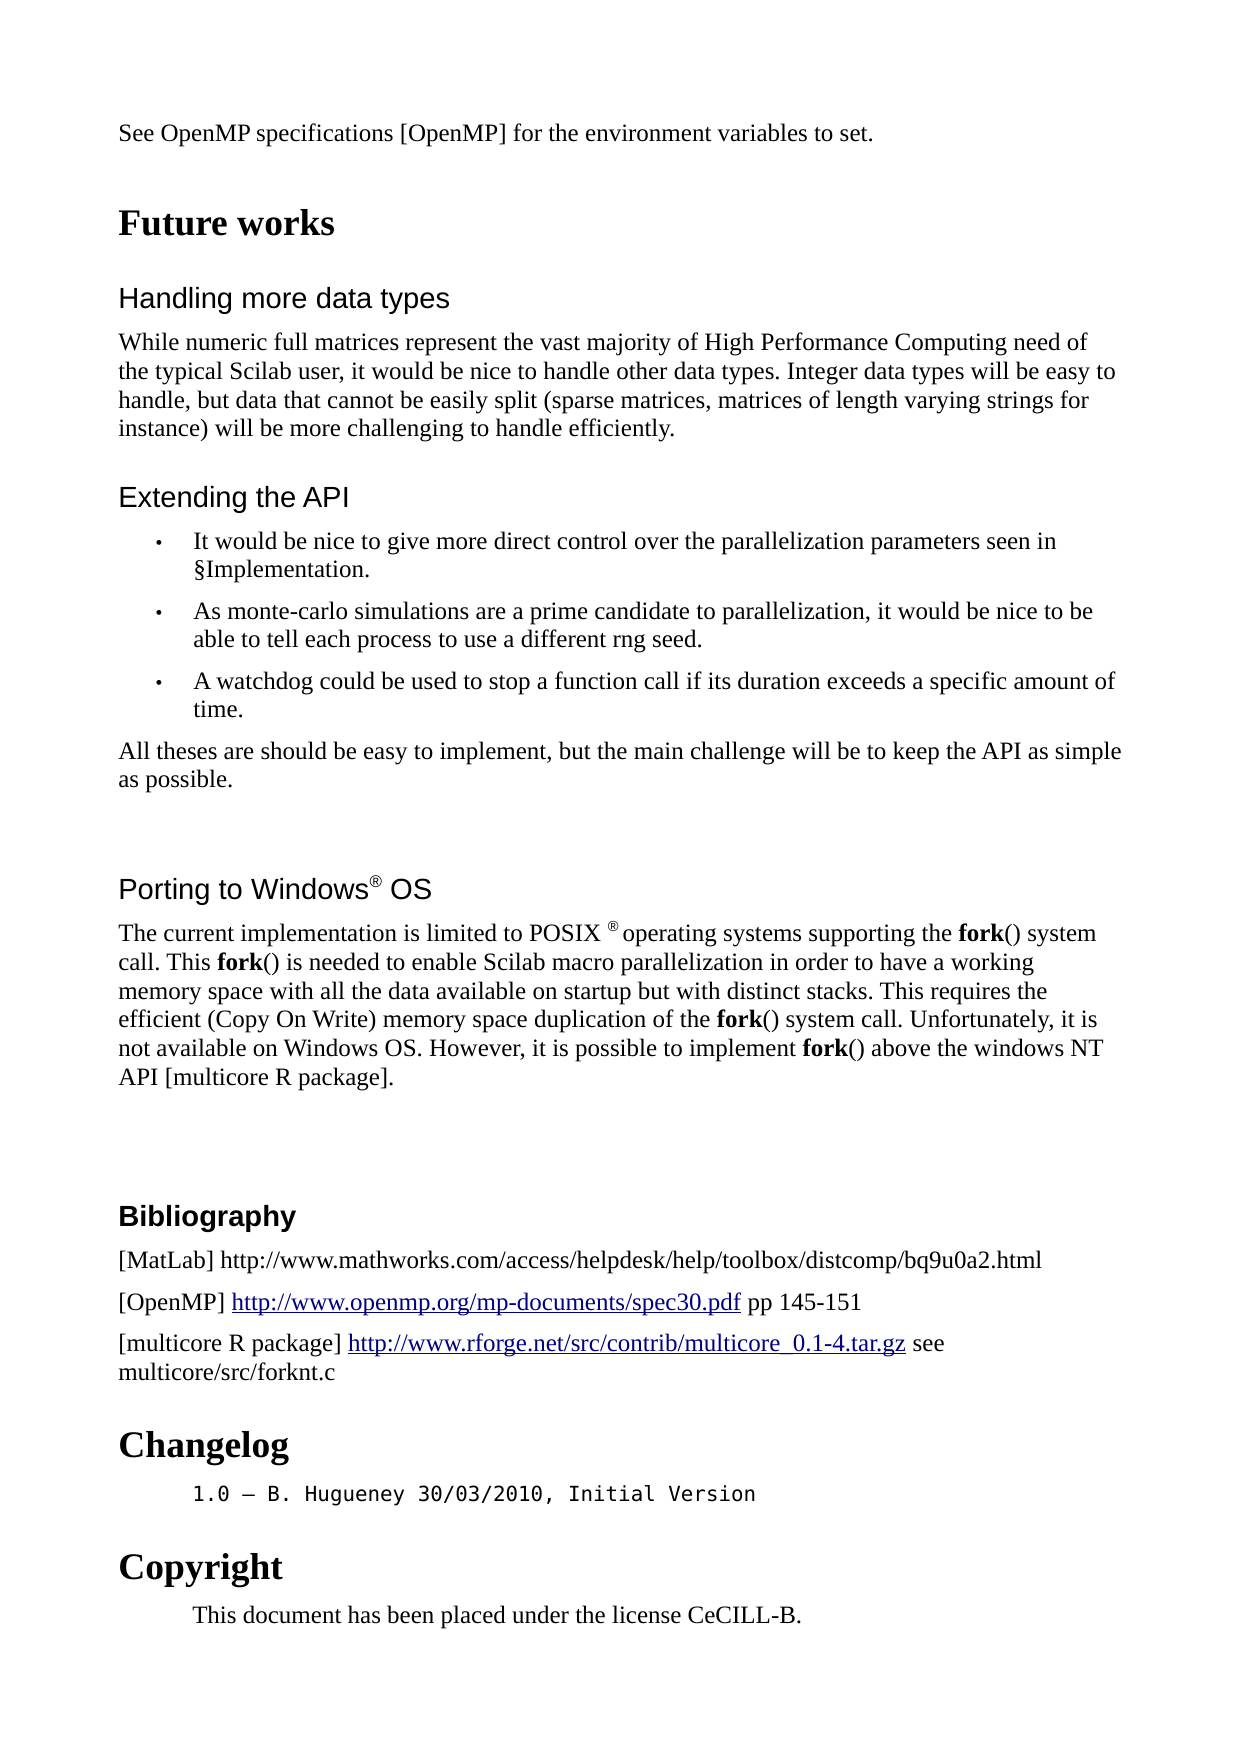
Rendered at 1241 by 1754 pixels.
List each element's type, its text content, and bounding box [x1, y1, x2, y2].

text See OpenMP specifications [OpenMP] for the environment variables to set. [118, 118, 1122, 147]
list A watchdog could be used to stop a function call if its duration exceeds a specific amount of time. [156, 666, 1122, 723]
subtitle Extending the API [118, 480, 1122, 513]
subtitle Copyright [118, 1545, 1122, 1588]
subtitle Porting to Windows® OS [118, 872, 1122, 906]
subtitle Handling more data types [118, 281, 1122, 315]
text While numeric full matrices represent the vast majority of High Performance Computing need of the typical Scilab user, it would be nice to handle other data types. Integer data types will be easy to handle, but data that cannot be easily split (sparse matrices, matrices of length varying strings for instance) will be more challenging to handle efficiently. [118, 327, 1122, 442]
text 1.0 – B. Hugueney 30/03/2010, Initial Version [118, 1478, 1122, 1507]
text All theses are should be easy to implement, but the main challenge will be to keep the API as simple as possible. [118, 736, 1122, 793]
subtitle Changelog [118, 1423, 1122, 1466]
text This document has been placed under the license CeCILL-B. [118, 1600, 1122, 1629]
text [MatLab] http://www.mathworks.com/access/helpdesk/help/toolbox/distcomp/bq9u0a2.html [118, 1245, 1122, 1274]
list It would be nice to give more direct control over the parallelization parameters seen in §Implementation. [156, 526, 1122, 583]
text The current implementation is limited to POSIX ® operating systems supporting the fork() system call. This fork() is needed to enable Scilab macro parallelization in order to have a working memory space with all the data available on startup but with distinct stacks. This requires the efficient (Copy On Write) memory space duplication of the fork() system call. Unfortunately, it is not available on Windows OS. However, it is possible to implement fork() above the windows NT API [multicore R package]. [118, 918, 1122, 1091]
text [OpenMP] http://www.openmp.org/mp-documents/spec30.pdf pp 145-151 [118, 1287, 1122, 1315]
list As monte-carlo simulations are a prime candidate to parallelization, it would be nice to be able to tell each process to use a different rng seed. [156, 596, 1122, 653]
subtitle Bibliography [118, 1199, 1122, 1233]
subtitle Future works [118, 201, 1122, 244]
text [multicore R package] http://www.rforge.net/src/contrib/multicore_0.1-4.tar.gz see multicore/src/forknt.c [118, 1328, 1122, 1385]
